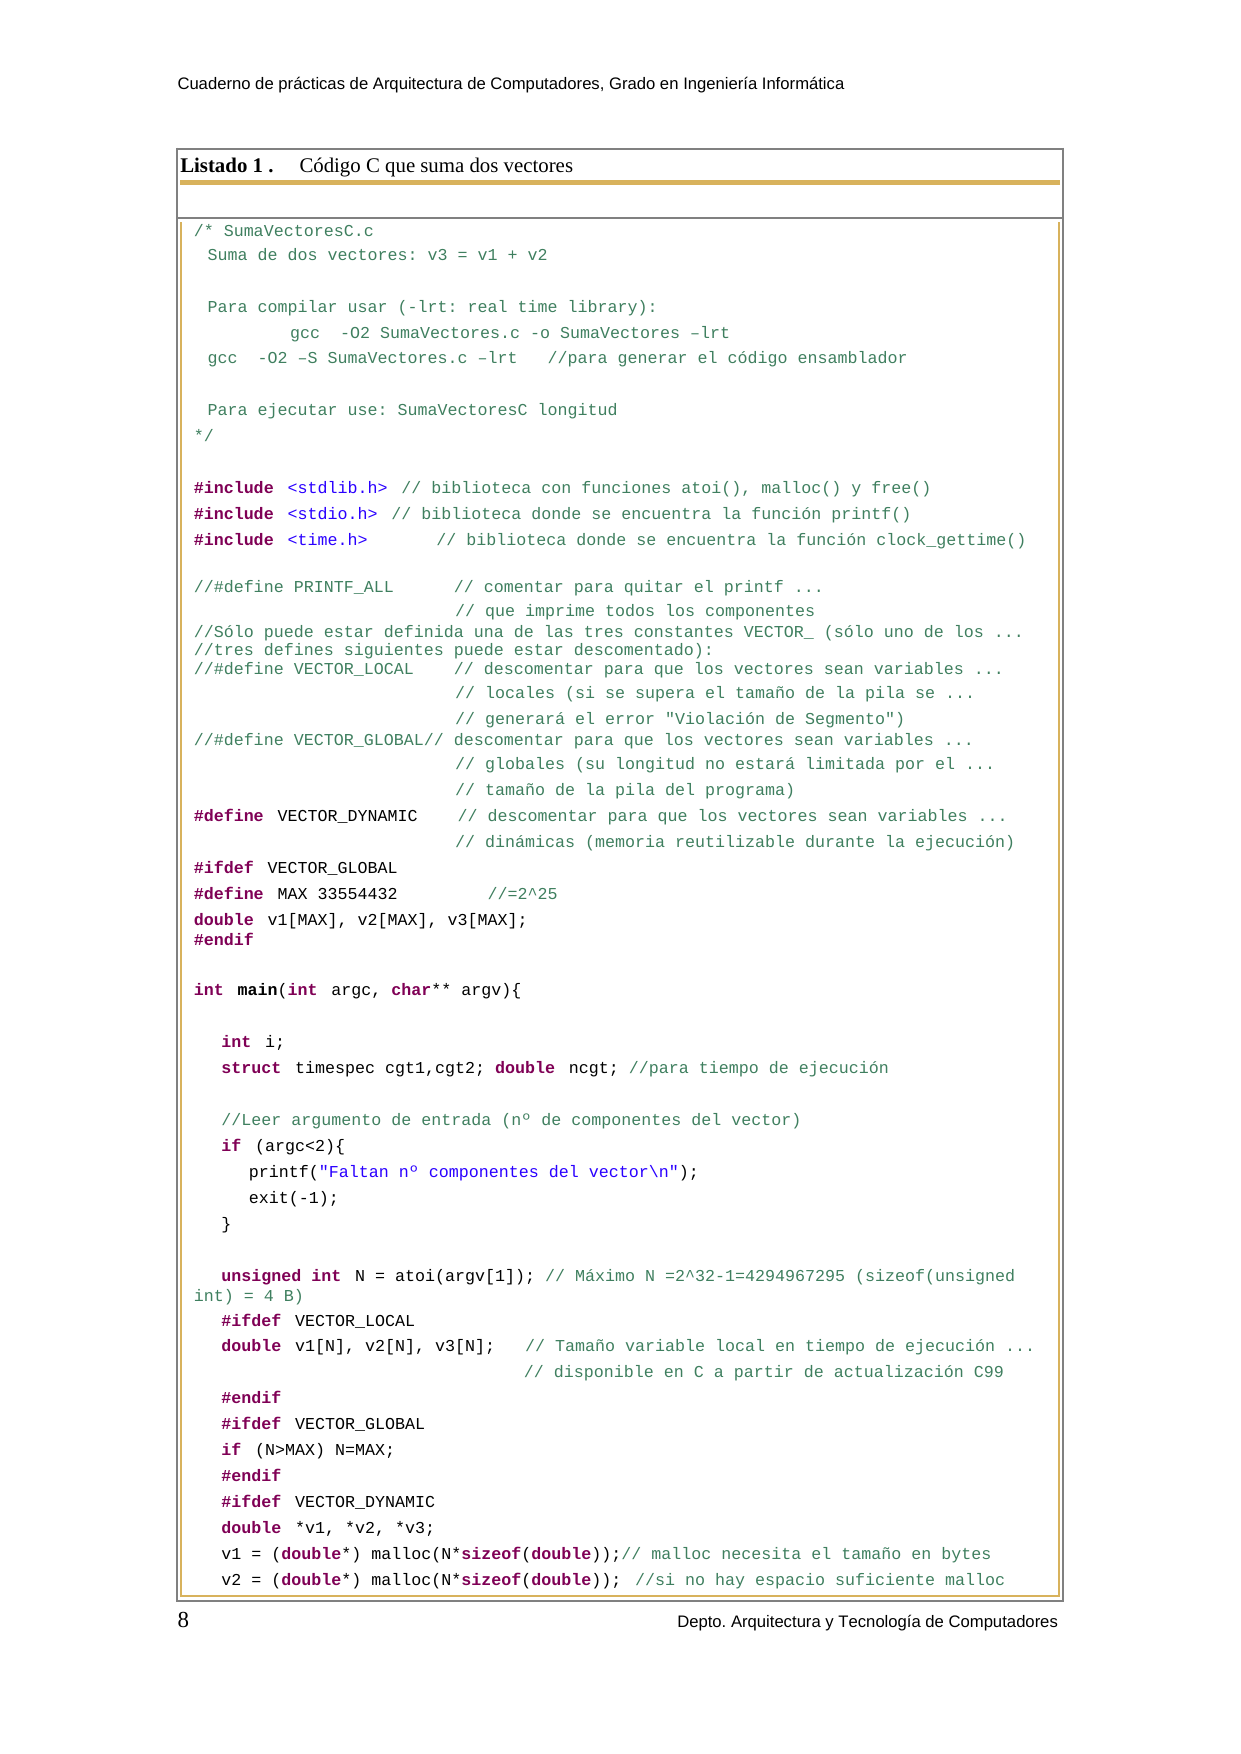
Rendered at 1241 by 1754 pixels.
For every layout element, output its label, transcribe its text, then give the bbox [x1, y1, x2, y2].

table_cell /* SumaVectoresC.c Suma de dos vectores: v3 = v1 + v2 Para compilar usar (-lrt: real time library): gcc -O2 SumaVectores.c -o SumaVectores –lrt gcc -O2 –S SumaVectores.c –lrt //para generar el código ensamblador Para ejecutar use: SumaVectoresC longitud */ #include <stdlib.h> // biblioteca con funciones atoi(), malloc() y free() #include <stdio.h> // biblioteca donde se encuentra la función printf() #include <time.h> // biblioteca donde se encuentra la función clock_gettime() //#define PRINTF_ALL // comentar para quitar el printf ... // que imprime todos los componentes //Sólo puede estar definida una de las tres constantes VECTOR_ (sólo uno de los ... //tres defines siguientes puede estar descomentado): //#define VECTOR_LOCAL // descomentar para que los vectores sean variables ... // locales (si se supera el tamaño de la pila se ... // generará el error "Violación de Segmento") //#define VECTOR_GLOBAL// descomentar para que los vectores sean variables ... // globales (su longitud no estará limitada por el ... // tamaño de la pila del programa) #define VECTOR_DYNAMIC // descomentar para que los vectores sean variables ... // dinámicas (memoria reutilizable durante la ejecución) #ifdef VECTOR_GLOBAL #define MAX 33554432 //=2^25 double v1[MAX], v2[MAX], v3[MAX]; #endif int main(int argc, char** argv){ int i; struct timespec cgt1,cgt2; double ncgt; //para tiempo de ejecución //Leer argumento de entrada (nº de componentes del vector) if (argc<2){ printf("Faltan nº componentes del vector\n"); exit(-1); } unsigned int N = atoi(argv[1]); // Máximo N =2^32-1=4294967295 (sizeof(unsigned int) = 4 B) #ifdef VECTOR_LOCAL double v1[N], v2[N], v3[N]; // Tamaño variable local en tiempo de ejecución ... // disponible en C a partir de actualización C99 #endif #ifdef VECTOR_GLOBAL if (N>MAX) N=MAX; #endif #ifdef VECTOR_DYNAMIC double *v1, *v2, *v3; v1 = (double*) malloc(N*sizeof(double));// malloc necesita el tamaño en bytes v2 = (double*) malloc(N*sizeof(double)); //si no hay espacio suficiente malloc [178, 219, 1062, 1600]
table_header Listado 1 . Código C que suma dos vectores [178, 150, 1062, 217]
